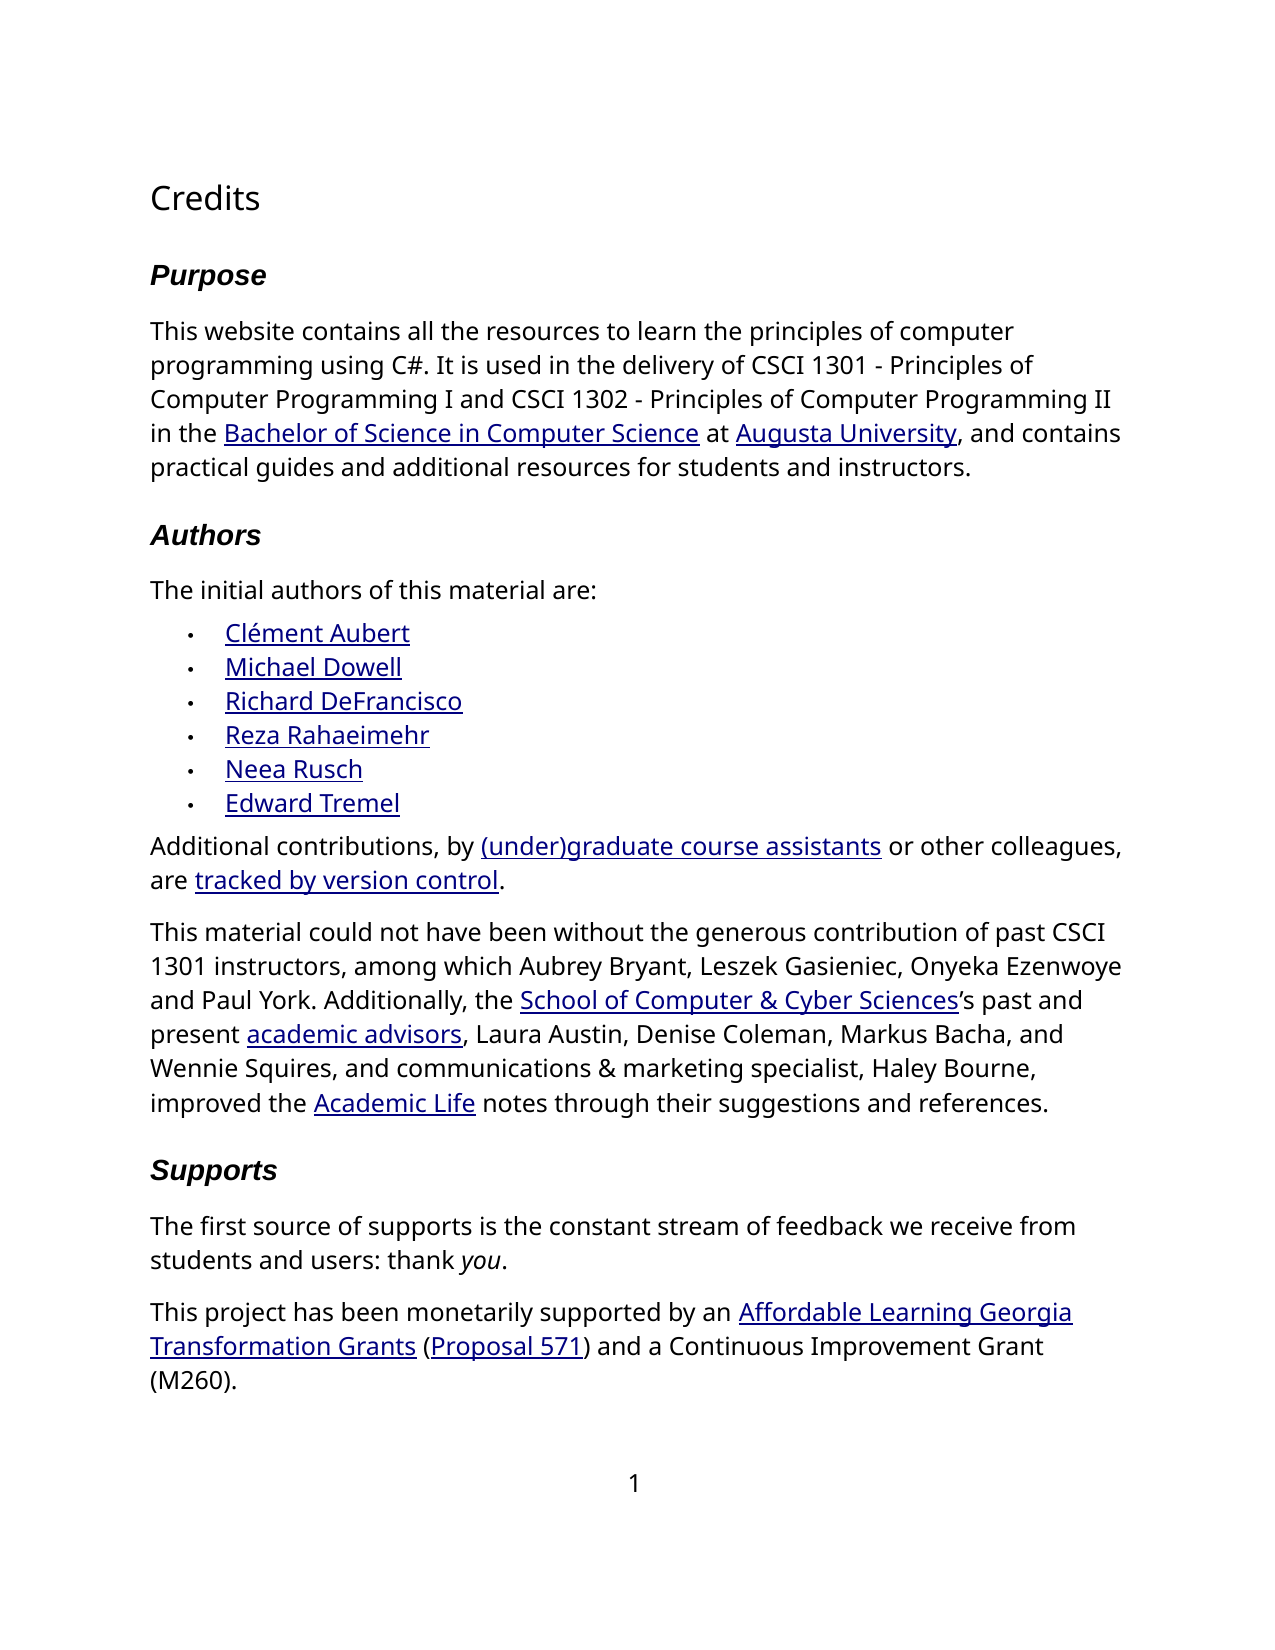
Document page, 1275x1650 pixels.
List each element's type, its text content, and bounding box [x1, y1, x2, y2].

list Clément Aubert [187, 616, 1125, 649]
subtitle Credits [150, 175, 1125, 221]
text The first source of supports is the constant stream of feedback we receive from students and users: thank you. [150, 1208, 1125, 1276]
subtitle Supports [150, 1153, 1125, 1187]
text This website contains all the resources to learn the principles of computer programming using C#. It is used in the delivery of CSCI 1301 - Principles of Computer Programming I and CSCI 1302 - Principles of Computer Programming II in the Bachelor of Science in Computer Science at Augusta University, and contains practical guides and additional resources for students and instructors. [150, 313, 1125, 483]
text This material could not have been without the generous contribution of past CSCI 1301 instructors, among which Aubrey Bryant, Leszek Gasieniec, Onyeka Ezenwoye and Paul York. Additionally, the School of Computer & Cyber Sciences’s past and present academic advisors, Laura Austin, Denise Coleman, Markus Bacha, and Wennie Squires, and communications & marketing specialist, Haley Bourne, improved the Academic Life notes through their suggestions and references. [150, 915, 1125, 1119]
list Edward Tremel [187, 786, 1125, 820]
list Michael Dowell [187, 649, 1125, 684]
list Neea Rusch [187, 752, 1125, 786]
text This project has been monetarily supported by an Affordable Learning Georgia Transformation Grants (Proposal 571) and a Continuous Improvement Grant (M260). [150, 1294, 1125, 1396]
list Reza Rahaeimehr [187, 718, 1125, 752]
text The initial authors of this material are: [150, 572, 1125, 607]
text Additional contributions, by (under)graduate course assistants or other colleagues, are tracked by version control. [150, 829, 1125, 897]
subtitle Purpose [150, 258, 1125, 292]
list Richard DeFrancisco [187, 684, 1125, 718]
subtitle Authors [150, 517, 1125, 551]
